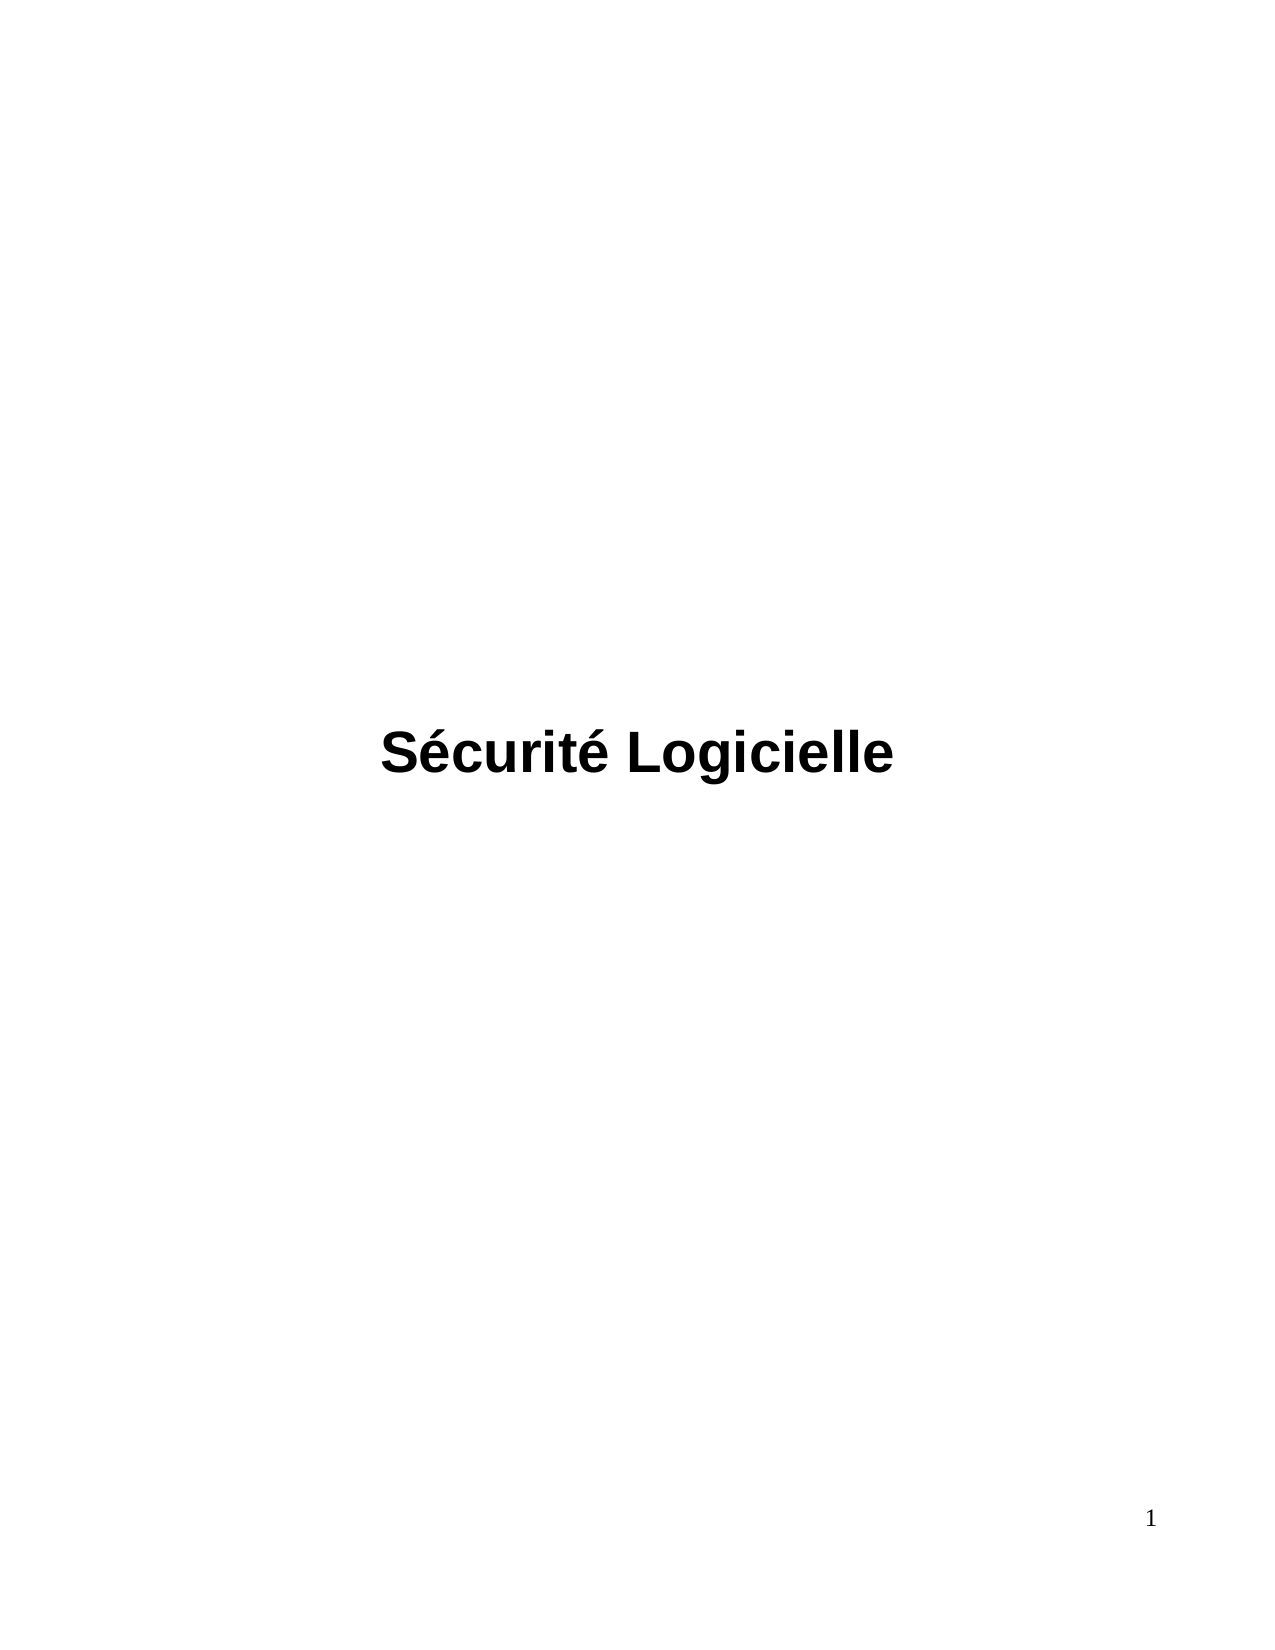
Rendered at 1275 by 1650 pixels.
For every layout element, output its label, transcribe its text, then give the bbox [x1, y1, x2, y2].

title Sécurité Logicielle [118, 718, 1157, 785]
